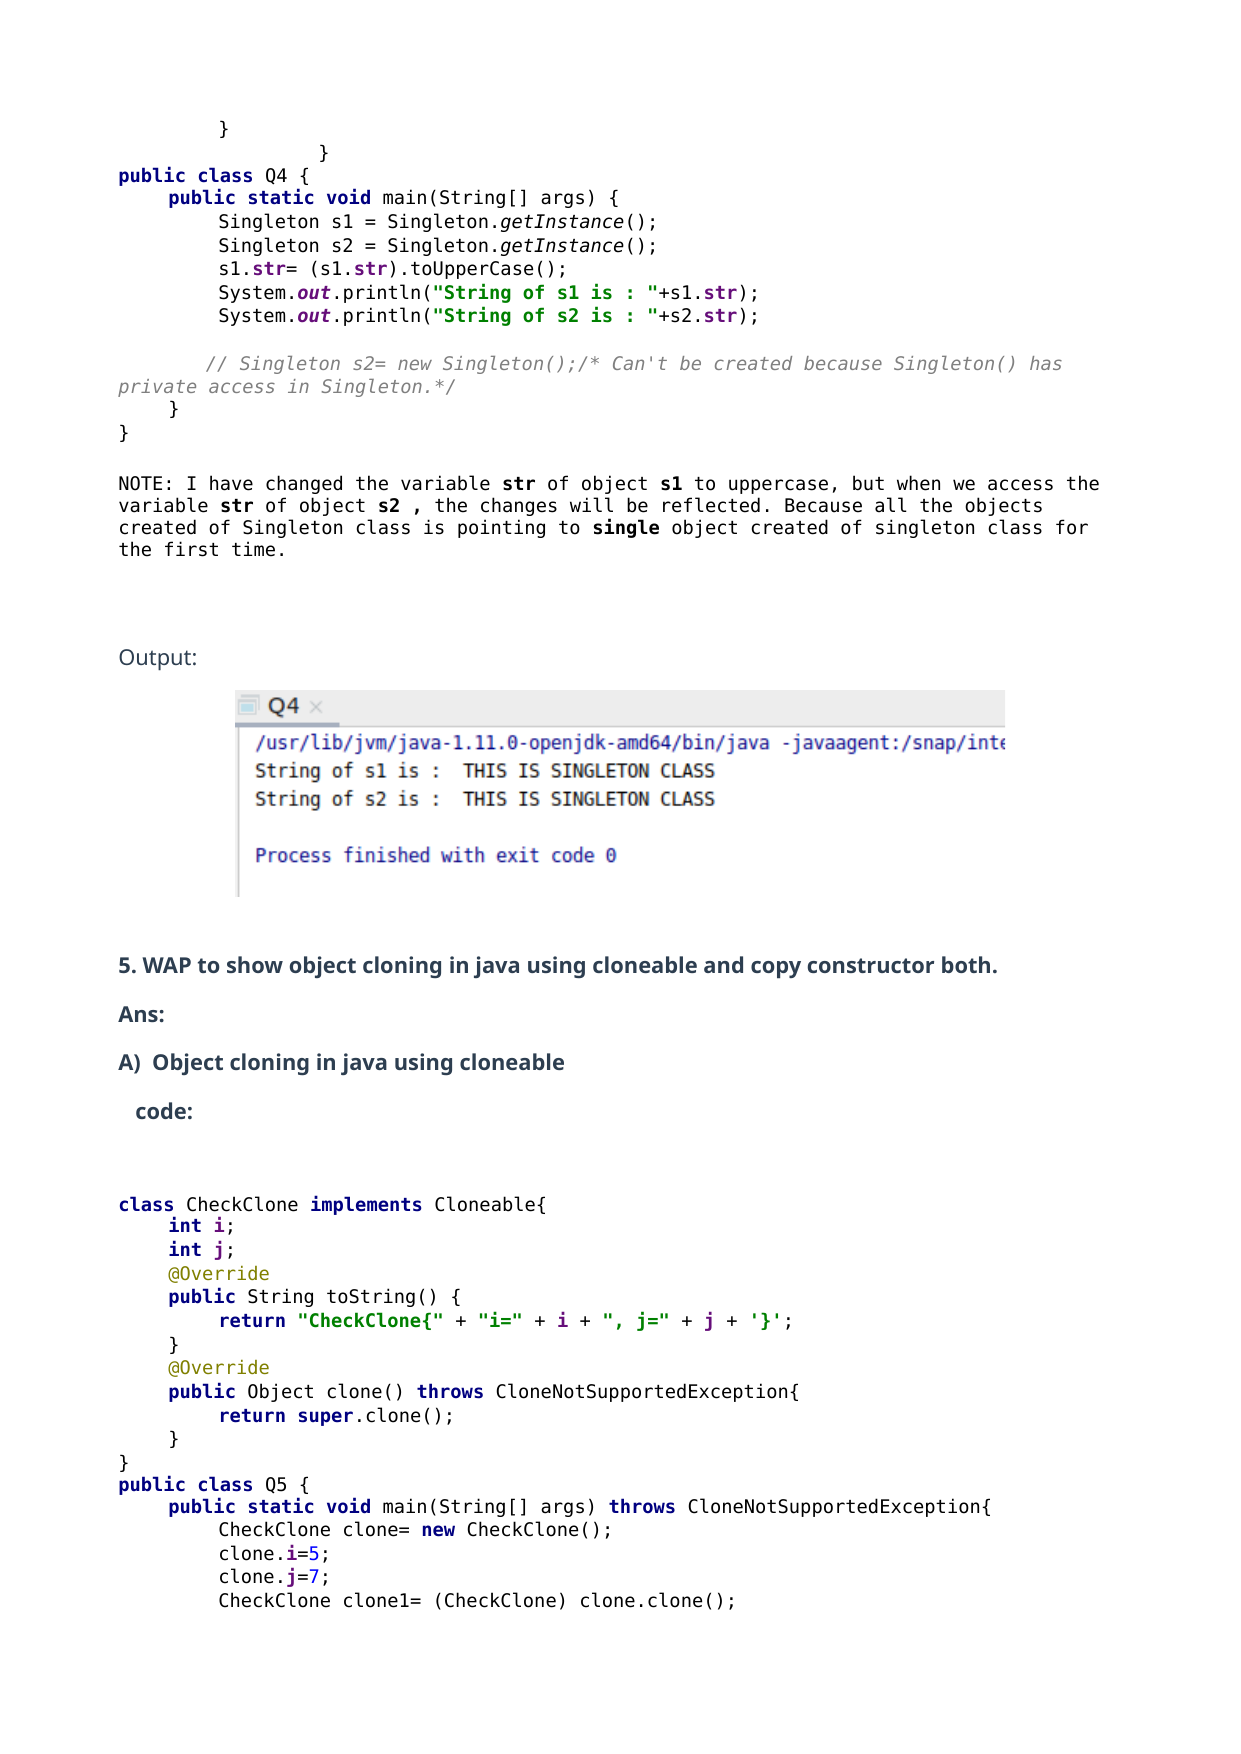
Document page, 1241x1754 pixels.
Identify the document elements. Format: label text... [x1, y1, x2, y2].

picture [235, 690, 1006, 897]
text clone.i=5; [118, 1543, 1122, 1567]
text @Override [118, 1357, 1122, 1381]
text public Object clone() throws CloneNotSupportedException{ [118, 1381, 1122, 1404]
text public class Q4 { [118, 165, 1122, 187]
text Ans: [118, 998, 1122, 1028]
text CheckClone clone= new CheckClone(); [118, 1519, 1122, 1543]
text } [118, 118, 1122, 142]
text Singleton s1 = Singleton.getInstance(); [118, 211, 1122, 234]
text class CheckClone implements Cloneable{ [118, 1193, 1122, 1215]
text Output: [118, 642, 1122, 671]
text int i; [118, 1215, 1122, 1239]
text 5. WAP to show object cloning in java using cloneable and copy constructor both. [118, 950, 1122, 979]
text public static void main(String[] args) { [118, 187, 1122, 211]
text } [118, 398, 1122, 422]
text A) Object cloning in java using cloneable [118, 1047, 1122, 1077]
text clone.j=7; [118, 1567, 1122, 1590]
text } [118, 142, 1122, 165]
text return super.clone(); [118, 1404, 1122, 1428]
text s1.str= (s1.str).toUpperCase(); [118, 258, 1122, 282]
text @Override [118, 1263, 1122, 1286]
text System.out.println("String of s2 is : "+s2.str); [118, 306, 1122, 329]
text int j; [118, 1239, 1122, 1263]
text Singleton s2 = Singleton.getInstance(); [118, 234, 1122, 258]
text System.out.println("String of s1 is : "+s1.str); [118, 282, 1122, 306]
text } [118, 1334, 1122, 1357]
text NOTE: I have changed the variable str of object s1 to uppercase, but when we access the variable str of object s2 , the changes will be reflected. Because all the objects created of Singleton class is pointing to single object created of singleton class for the first time. [118, 473, 1122, 561]
text public String toString() { [118, 1286, 1122, 1310]
text } [118, 1428, 1122, 1452]
text public static void main(String[] args) throws CloneNotSupportedException{ [118, 1496, 1122, 1519]
text return "CheckClone{" + "i=" + i + ", j=" + j + '}'; [118, 1310, 1122, 1334]
text // Singleton s2= new Singleton();/* Can't be created because Singleton() has private access in Singleton.*/ [118, 353, 1122, 398]
text } [118, 1452, 1122, 1474]
text code: [118, 1096, 1122, 1126]
text public class Q5 { [118, 1474, 1122, 1496]
text CheckClone clone1= (CheckClone) clone.clone(); [118, 1590, 1122, 1614]
text } [118, 422, 1122, 444]
